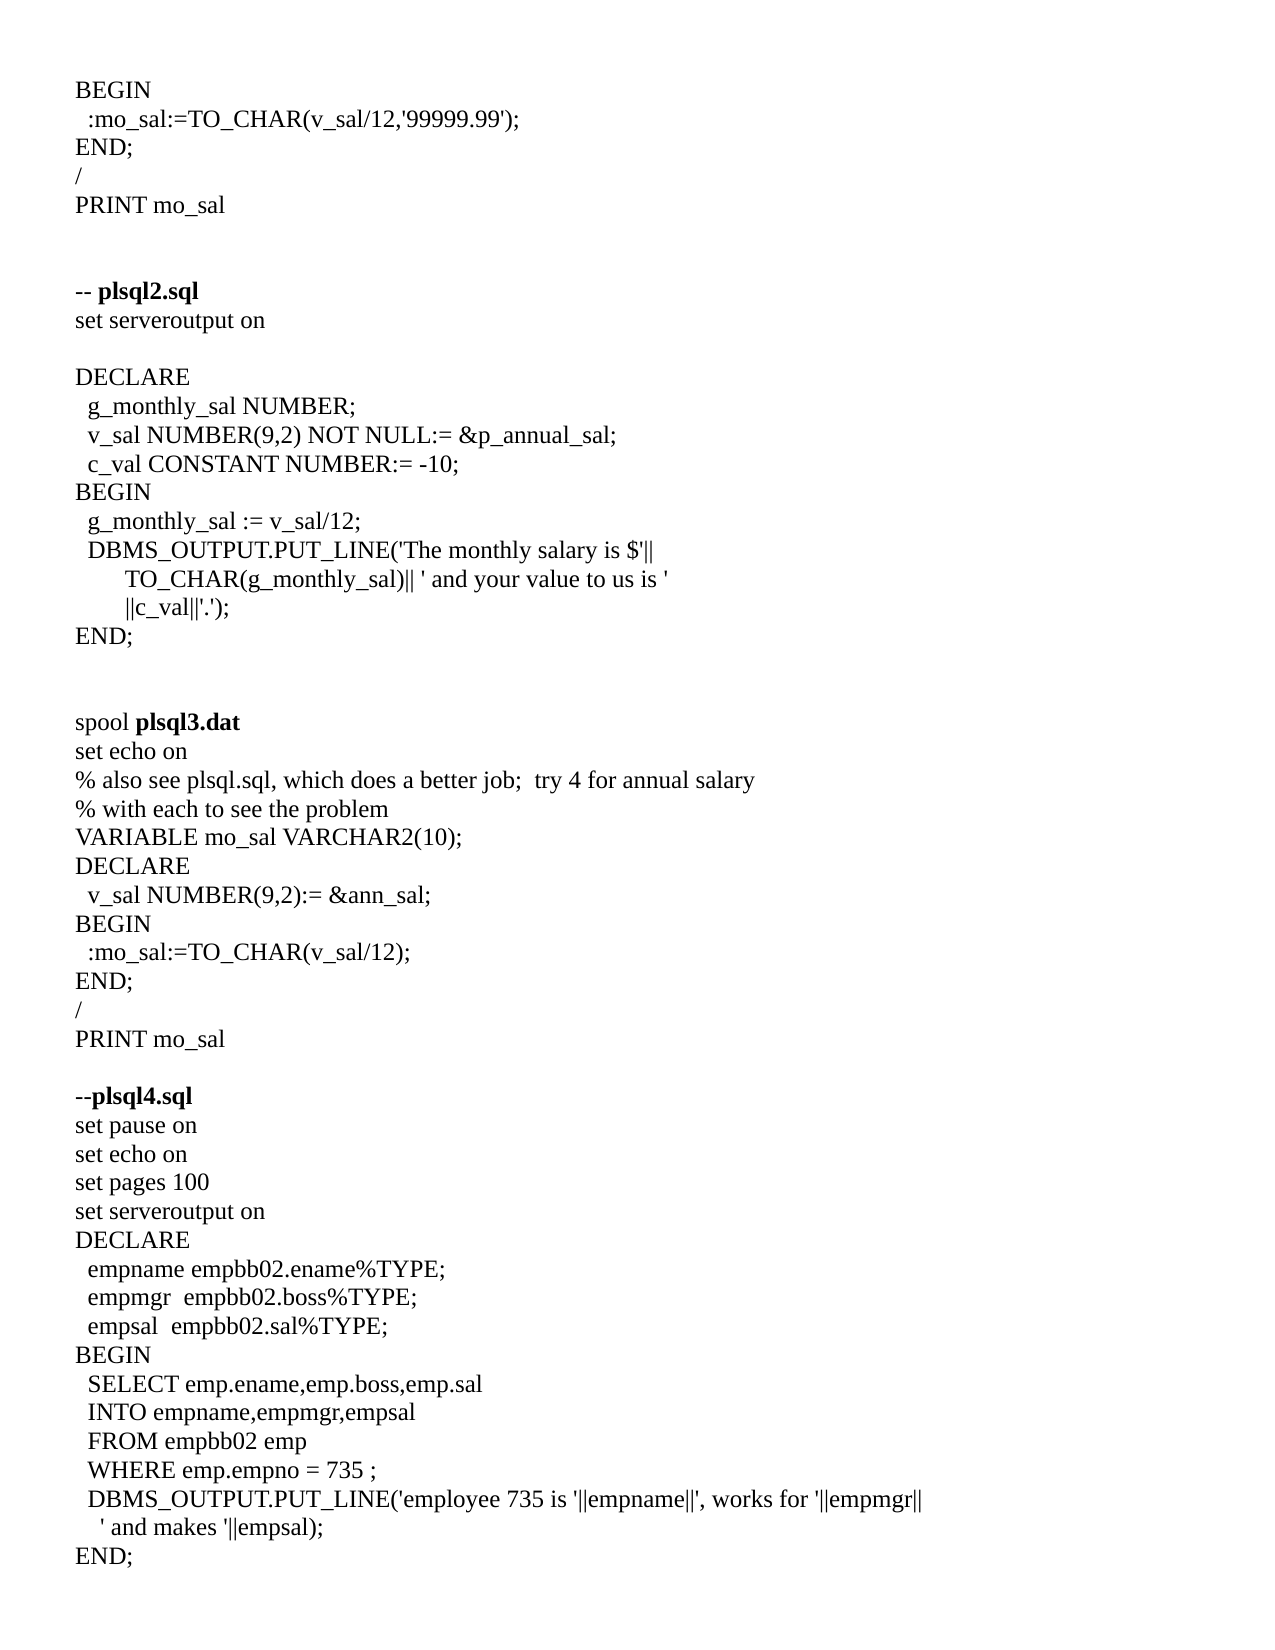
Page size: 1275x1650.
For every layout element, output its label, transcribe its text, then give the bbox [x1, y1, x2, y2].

text BEGIN :mo_sal:=TO_CHAR(v_sal/12,'99999.99'); END; / PRINT mo_sal -- plsql2.sql set serveroutput on DECLARE g_monthly_sal NUMBER; v_sal NUMBER(9,2) NOT NULL:= &p_annual_sal; c_val CONSTANT NUMBER:= -10; BEGIN g_monthly_sal := v_sal/12; DBMS_OUTPUT.PUT_LINE('The monthly salary is $'|| TO_CHAR(g_monthly_sal)|| ' and your value to us is ' ||c_val||'.'); END; spool plsql3.dat set echo on % also see plsql.sql, which does a better job; try 4 for annual salary % with each to see the problem VARIABLE mo_sal VARCHAR2(10); DECLARE v_sal NUMBER(9,2):= &ann_sal; BEGIN :mo_sal:=TO_CHAR(v_sal/12); END; / PRINT mo_sal --plsql4.sql set pause on set echo on set pages 100 set serveroutput on DECLARE empname empbb02.ename%TYPE; empmgr empbb02.boss%TYPE; empsal empbb02.sal%TYPE; BEGIN SELECT emp.ename,emp.boss,emp.sal INTO empname,empmgr,empsal FROM empbb02 emp WHERE emp.empno = 735 ; DBMS_OUTPUT.PUT_LINE('employee 735 is '||empname||', works for '||empmgr|| ' and makes '||empsal); END; [75, 75, 1200, 1570]
